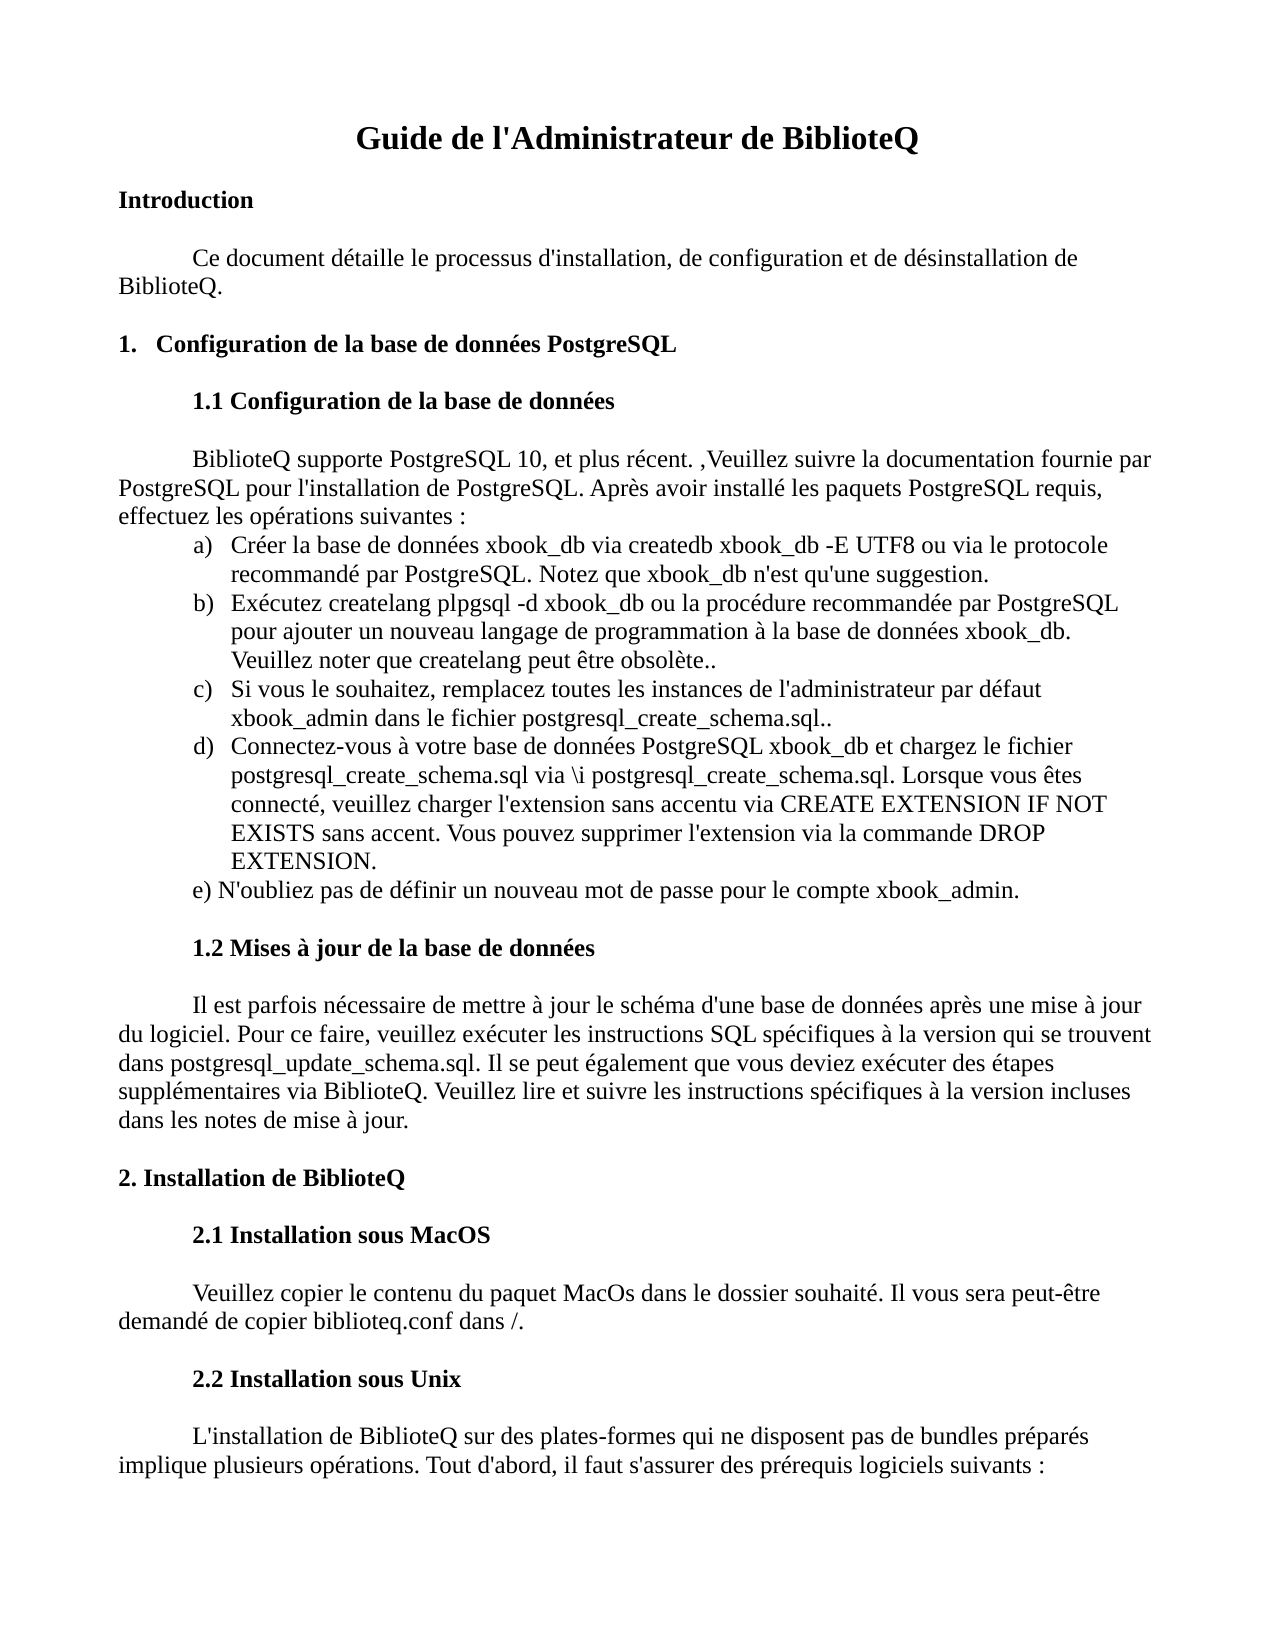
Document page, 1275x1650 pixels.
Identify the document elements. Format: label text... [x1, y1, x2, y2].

text Introduction [118, 185, 1157, 214]
text 2. Installation de BiblioteQ [118, 1163, 1157, 1191]
text Il est parfois nécessaire de mettre à jour le schéma d'une base de données après une mise à jour du logiciel. Pour ce faire, veuillez exécuter les instructions SQL spécifiques à la version qui se trouvent dans postgresql_update_schema.sql. Il se peut également que vous deviez exécuter des étapes supplémentaires via BiblioteQ. Veuillez lire et suivre les instructions spécifiques à la version incluses dans les notes de mise à jour. [118, 990, 1157, 1134]
text 1.1 Configuration de la base de données [118, 386, 1157, 415]
text 2.2 Installation sous Unix [118, 1364, 1157, 1393]
text Ce document détaille le processus d'installation, de configuration et de désinstallation de BiblioteQ. [118, 243, 1157, 300]
list Exécutez createlang plpgsql -d xbook_db ou la procédure recommandée par PostgreSQL pour ajouter un nouveau langage de programmation à la base de données xbook_db. Veuillez noter que createlang peut être obsolète.. [193, 588, 1157, 674]
text L'installation de BiblioteQ sur des plates-formes qui ne disposent pas de bundles préparés implique plusieurs opérations. Tout d'abord, il faut s'assurer des prérequis logiciels suivants : [118, 1421, 1157, 1479]
text 2.1 Installation sous MacOS [118, 1220, 1157, 1249]
list Connectez-vous à votre base de données PostgreSQL xbook_db et chargez le fichier postgresql_create_schema.sql via \i postgresql_create_schema.sql. Lorsque vous êtes connecté, veuillez charger l'extension sans accentu via CREATE EXTENSION IF NOT EXISTS sans accent. Vous pouvez supprimer l'extension via la commande DROP EXTENSION. [193, 731, 1157, 875]
list Créer la base de données xbook_db via createdb xbook_db -E UTF8 ou via le protocole recommandé par PostgreSQL. Notez que xbook_db n'est qu'une suggestion. [193, 530, 1157, 588]
text Guide de l'Administrateur de BiblioteQ [118, 118, 1157, 156]
text 1.2 Mises à jour de la base de données [118, 933, 1157, 961]
text BiblioteQ supporte PostgreSQL 10, et plus récent. ,Veuillez suivre la documentation fournie par PostgreSQL pour l'installation de PostgreSQL. Après avoir installé les paquets PostgreSQL requis, effectuez les opérations suivantes : [118, 444, 1157, 530]
text Veuillez copier le contenu du paquet MacOs dans le dossier souhaité. Il vous sera peut-être demandé de copier biblioteq.conf dans /. [118, 1278, 1157, 1335]
list Si vous le souhaitez, remplacez toutes les instances de l'administrateur par défaut xbook_admin dans le fichier postgresql_create_schema.sql.. [193, 674, 1157, 731]
list Configuration de la base de données PostgreSQL [118, 329, 1157, 358]
text e) N'oubliez pas de définir un nouveau mot de passe pour le compte xbook_admin. [118, 875, 1157, 904]
